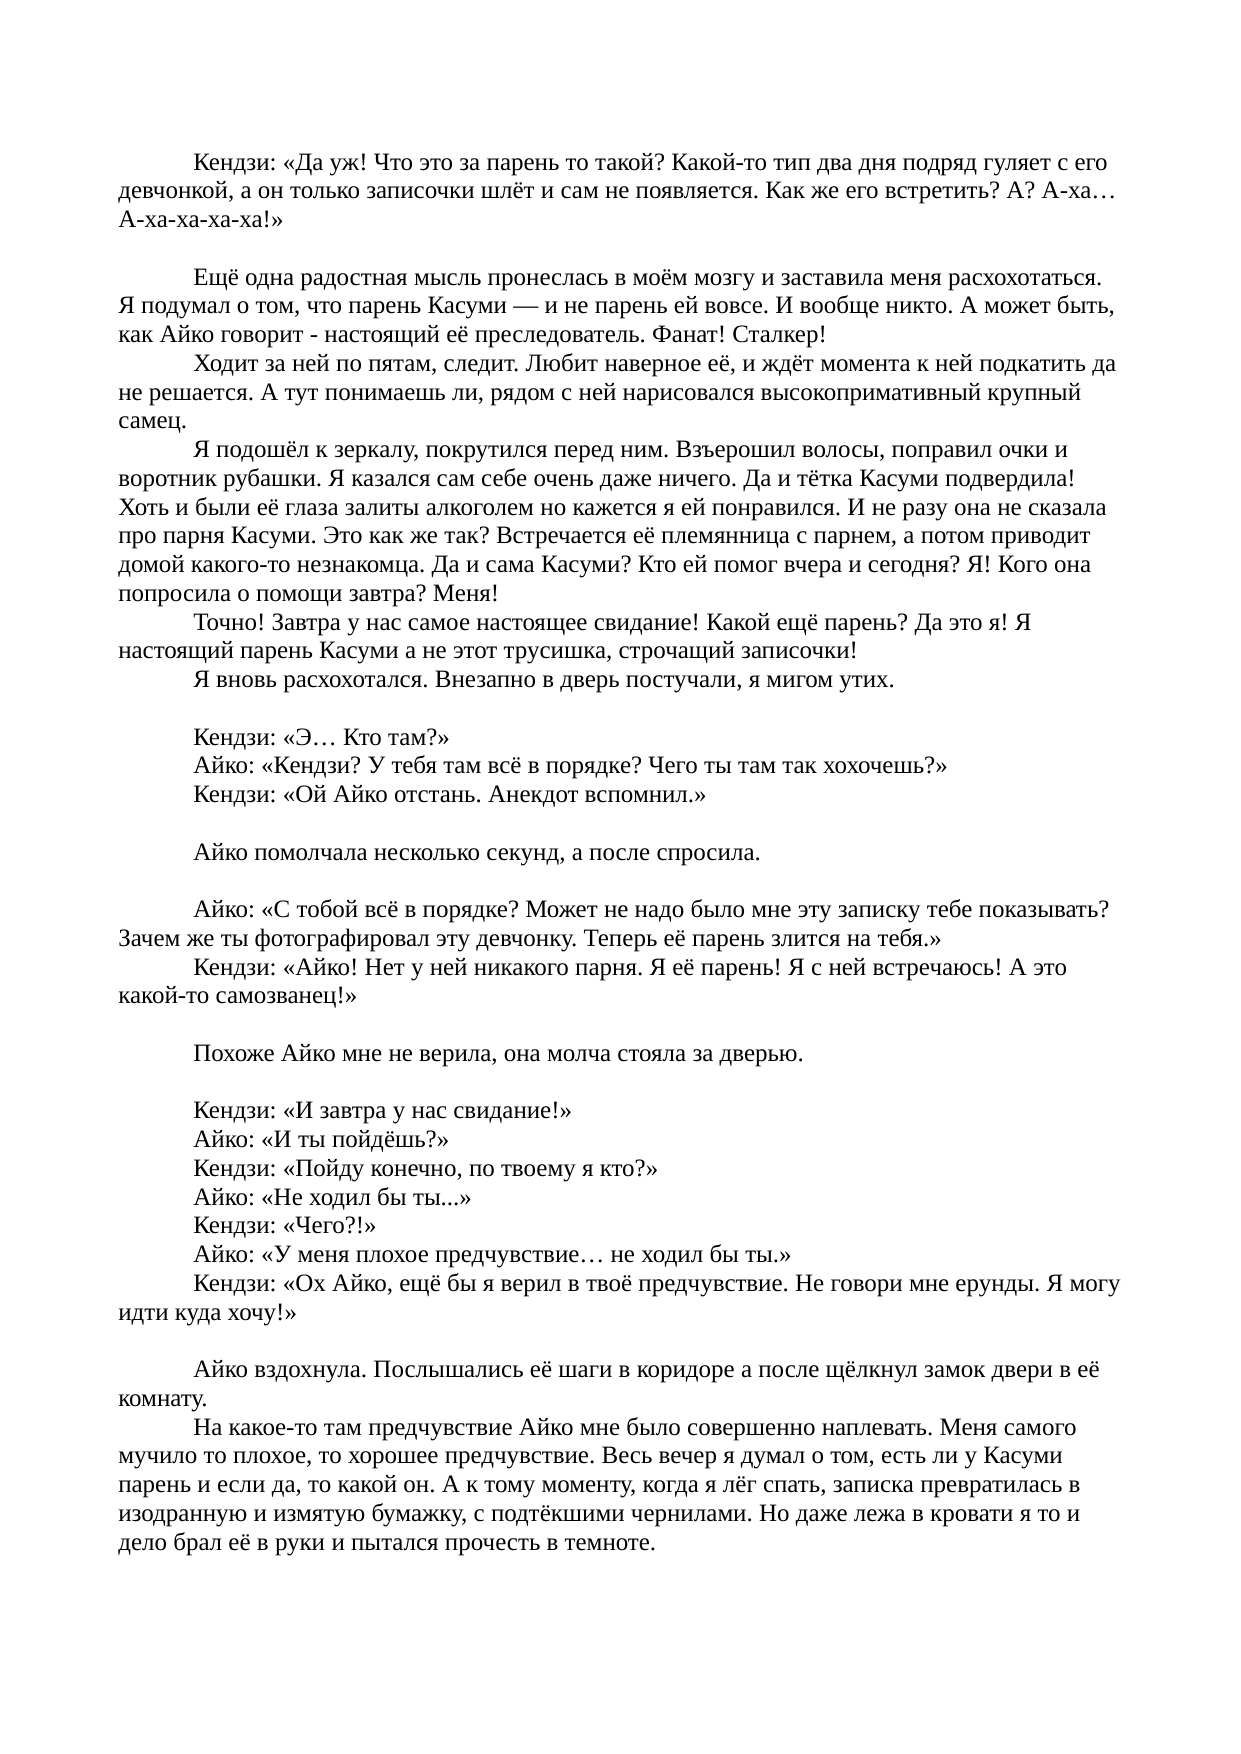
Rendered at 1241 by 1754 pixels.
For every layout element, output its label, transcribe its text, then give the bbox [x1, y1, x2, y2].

text Кендзи: «Да уж! Что это за парень то такой? Какой-то тип два дня подряд гуляет с его девчонкой, а он только записочки шлёт и сам не появляется. Как же его встретить? А? А-ха… А-ха-ха-ха-ха!» [118, 147, 1122, 233]
text Кендзи: «Ой Айко отстань. Анекдот вспомнил.» [118, 779, 1122, 808]
text Похоже Айко мне не верила, она молча стояла за дверью. [118, 1038, 1122, 1067]
text Айко помолчала несколько секунд, а после спросила. [118, 837, 1122, 866]
text Ещё одна радостная мысль пронеслась в моём мозгу и заставила меня расхохотаться. Я подумал о том, что парень Касуми — и не парень ей вовсе. И вообще никто. А может быть, как Айко говорит - настоящий её преследователь. Фанат! Сталкер! [118, 262, 1122, 348]
text Я подошёл к зеркалу, покрутился перед ним. Взъерошил волосы, поправил очки и воротник рубашки. Я казался сам себе очень даже ничего. Да и тётка Касуми подвердила! Хоть и были её глаза залиты алкоголем но кажется я ей понравился. И не разу она не сказала про парня Касуми. Это как же так? Встречается её племянница с парнем, а потом приводит домой какого-то незнакомца. Да и сама Касуми? Кто ей помог вчера и сегодня? Я! Кого она попросила о помощи завтра? Меня! [118, 434, 1122, 607]
text Айко: «И ты пойдёшь?» [118, 1124, 1122, 1153]
text Айко: «Кендзи? У тебя там всё в порядке? Чего ты там так хохочешь?» [118, 751, 1122, 779]
text На какое-то там предчувствие Айко мне было совершенно наплевать. Меня самого мучило то плохое, то хорошее предчувствие. Весь вечер я думал о том, есть ли у Касуми парень и если да, то какой он. А к тому моменту, когда я лёг спать, записка превратилась в изодранную и измятую бумажку, с подтёкшими чернилами. Но даже лежа в кровати я то и дело брал её в руки и пытался прочесть в темноте. [118, 1412, 1122, 1556]
text Айко: «У меня плохое предчувствие… не ходил бы ты.» [118, 1239, 1122, 1268]
text Точно! Завтра у нас самое настоящее свидание! Какой ещё парень? Да это я! Я настоящий парень Касуми а не этот трусишка, строчащий записочки! [118, 607, 1122, 664]
text Кендзи: «И завтра у нас свидание!» [118, 1096, 1122, 1124]
text Ходит за ней по пятам, следит. Любит наверное её, и ждёт момента к ней подкатить да не решается. А тут понимаешь ли, рядом с ней нарисовался высокопримативный крупный самец. [118, 348, 1122, 434]
text Кендзи: «Чего?!» [118, 1211, 1122, 1239]
text Кендзи: «Айко! Нет у ней никакого парня. Я её парень! Я с ней встречаюсь! А это какой-то самозванец!» [118, 952, 1122, 1009]
text Айко: «Не ходил бы ты...» [118, 1182, 1122, 1211]
text Айко вздохнула. Послышались её шаги в коридоре а после щёлкнул замок двери в её комнату. [118, 1354, 1122, 1412]
text Кендзи: «Э… Кто там?» [118, 722, 1122, 751]
text Я вновь расхохотался. Внезапно в дверь постучали, я мигом утих. [118, 664, 1122, 693]
text Кендзи: «Пойду конечно, по твоему я кто?» [118, 1153, 1122, 1182]
text Кендзи: «Ох Айко, ещё бы я верил в твоё предчувствие. Не говори мне ерунды. Я могу идти куда хочу!» [118, 1268, 1122, 1326]
text Айко: «С тобой всё в порядке? Может не надо было мне эту записку тебе показывать? Зачем же ты фотографировал эту девчонку. Теперь её парень злится на тебя.» [118, 894, 1122, 952]
